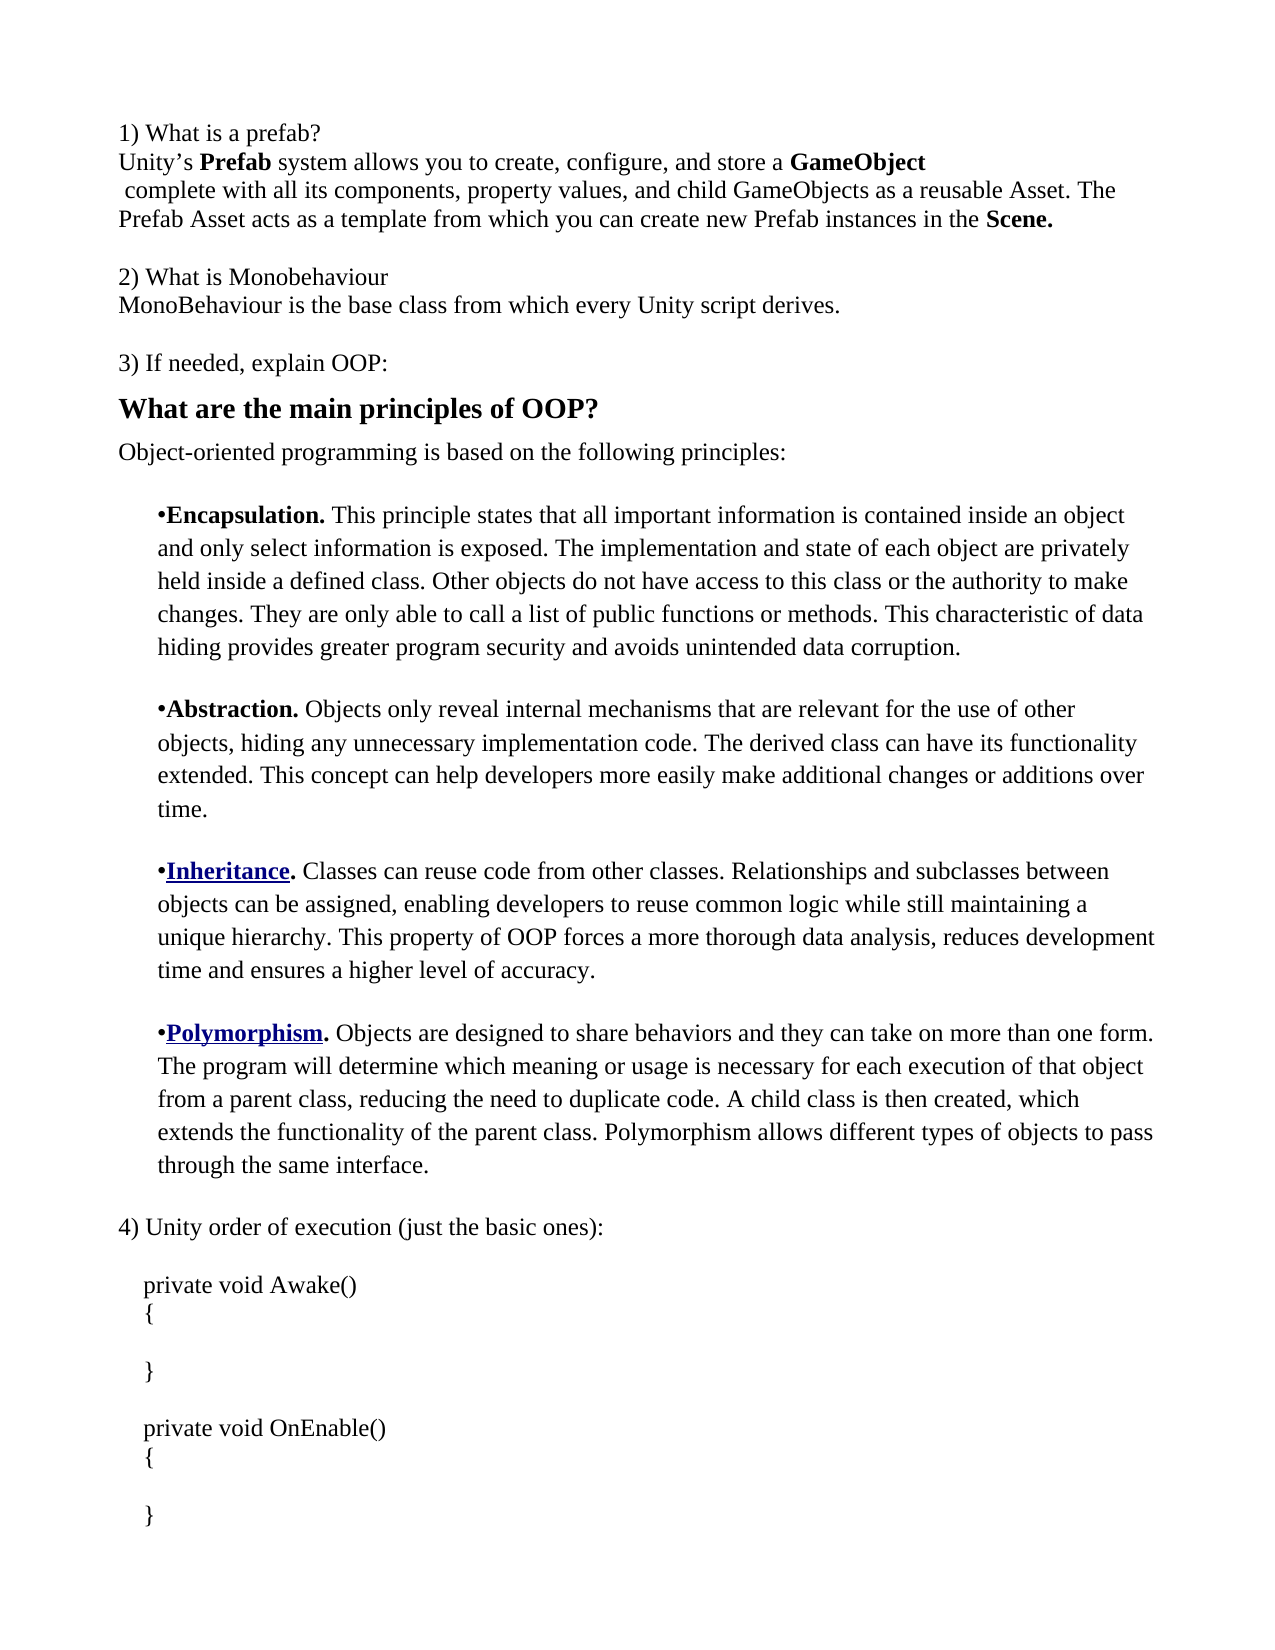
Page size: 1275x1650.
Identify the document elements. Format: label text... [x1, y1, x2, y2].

text } [118, 1500, 1157, 1528]
text private void Awake() [118, 1270, 1157, 1298]
text { [118, 1442, 1157, 1471]
text private void OnEnable() [118, 1413, 1157, 1442]
text 1) What is a prefab? [118, 118, 1157, 147]
text 4) Unity order of execution (just the basic ones): [118, 1212, 1157, 1241]
list Encapsulation. This principle states that all important information is contained inside an object and only select information is exposed. The implementation and state of each object are privately held inside a defined class. Other objects do not have access to this class or the authority to make changes. They are only able to call a list of public functions or methods. This characteristic of data hiding provides greater program security and avoids unintended data corruption. [118, 500, 1157, 661]
text 2) What is Monobehaviour [118, 262, 1157, 291]
list Polymorphism. Objects are designed to share behaviors and they can take on more than one form. The program will determine which meaning or usage is necessary for each execution of that object from a parent class, reducing the need to duplicate code. A child class is then created, which extends the functionality of the parent class. Polymorphism allows different types of objects to pass through the same interface. [118, 1018, 1157, 1178]
list Abstraction. Objects only reveal internal mechanisms that are relevant for the use of other objects, hiding any unnecessary implementation code. The derived class can have its functionality extended. This concept can help developers more easily make additional changes or additions over time. [118, 694, 1157, 822]
text MonoBehaviour is the base class from which every Unity script derives. [118, 291, 1157, 348]
text { [118, 1298, 1157, 1327]
text Unity’s Prefab system allows you to create, configure, and store a GameObject complete with all its components, property values, and child GameObjects as a reusable Asset. The Prefab Asset acts as a template from which you can create new Prefab instances in the Scene. [118, 147, 1157, 233]
text Object-oriented programming is based on the following principles: [118, 437, 1157, 466]
list Inheritance. Classes can reuse code from other classes. Relationships and subclasses between objects can be assigned, enabling developers to reuse common logic while still maintaining a unique hierarchy. This property of OOP forces a more thorough data analysis, reduces development time and ensures a higher level of accuracy. [118, 856, 1157, 984]
text } [118, 1356, 1157, 1385]
text 3) If needed, explain OOP: [118, 348, 1157, 377]
subtitle What are the main principles of OOP? [118, 391, 1157, 425]
